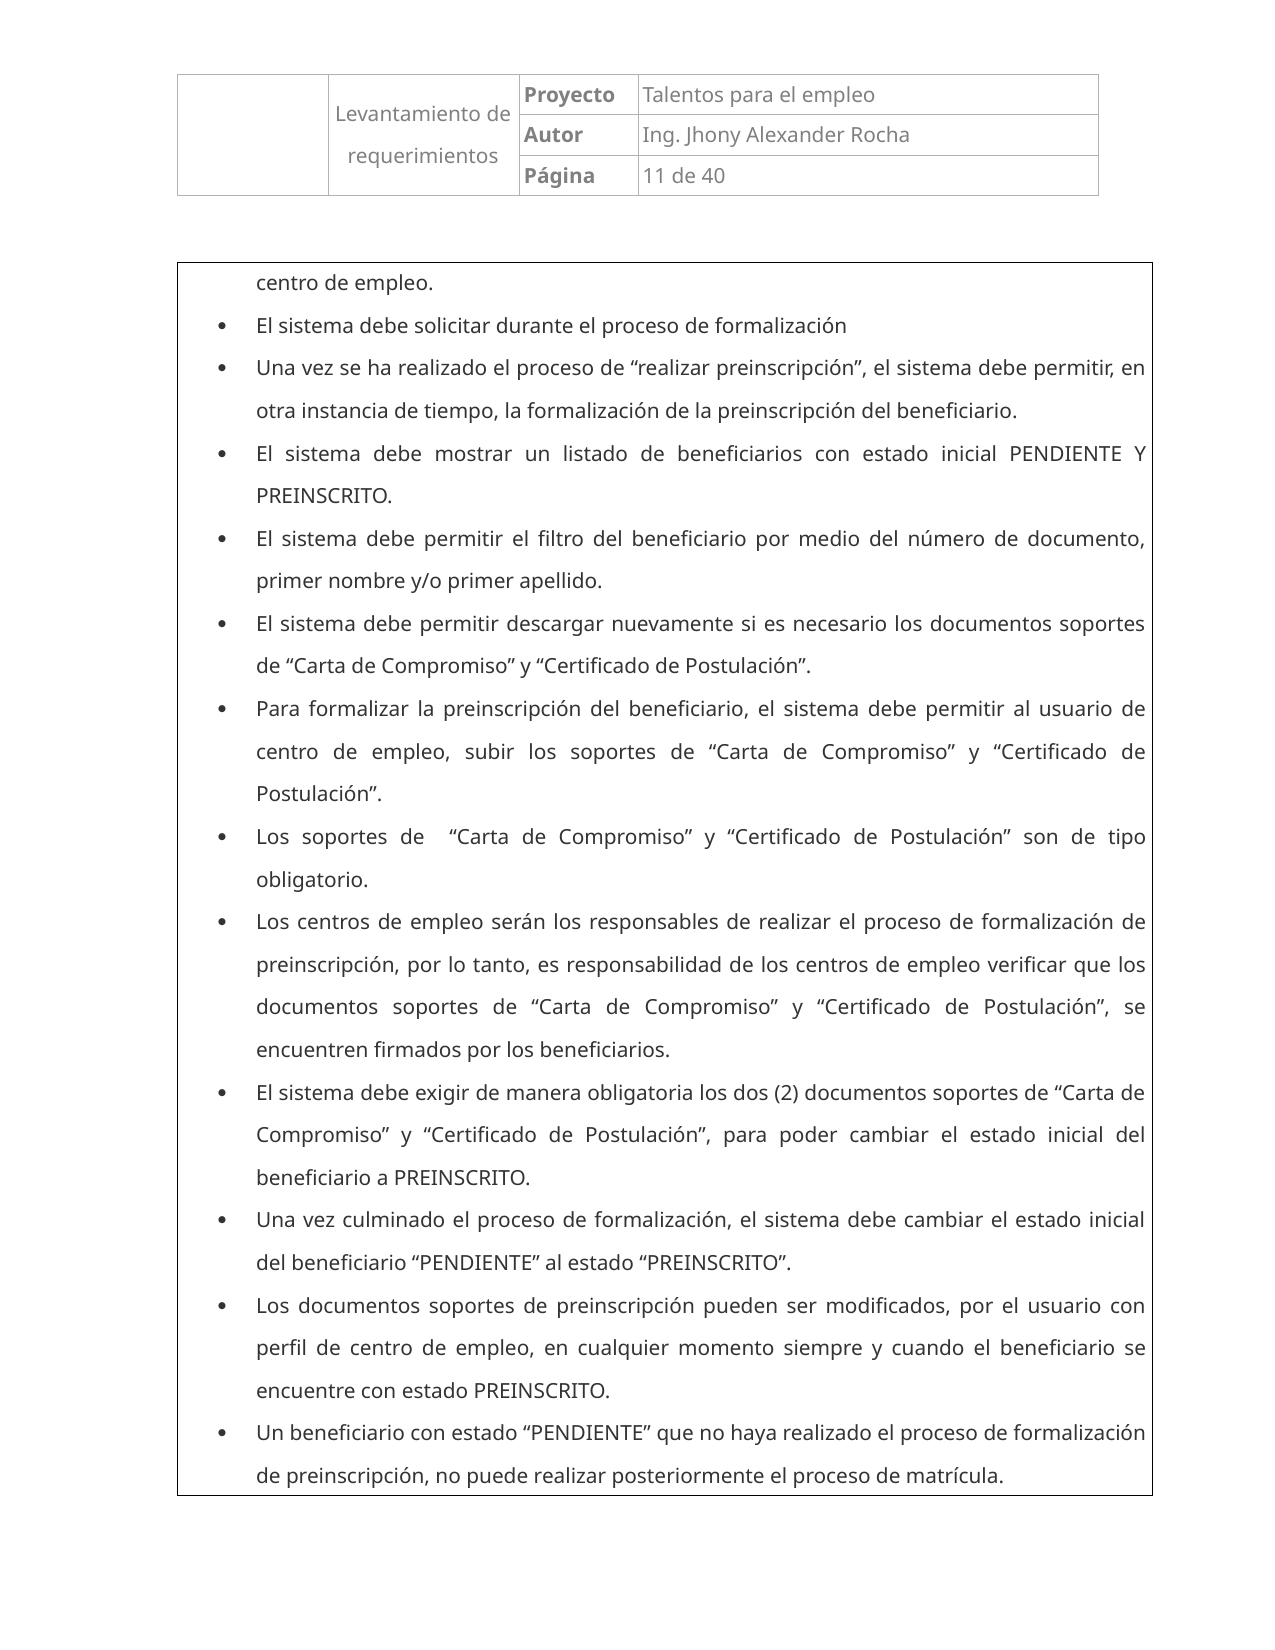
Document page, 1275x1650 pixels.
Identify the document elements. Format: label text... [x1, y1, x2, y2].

table_cell centro de empleo. El sistema debe solicitar durante el proceso de formalización Una vez se ha realizado el proceso de “realizar preinscripción”, el sistema debe permitir, en otra instancia de tiempo, la formalización de la preinscripción del beneficiario. El sistema debe mostrar un listado de beneficiarios con estado inicial PENDIENTE Y PREINSCRITO. El sistema debe permitir el filtro del beneficiario por medio del número de documento, primer nombre y/o primer apellido. El sistema debe permitir descargar nuevamente si es necesario los documentos soportes de “Carta de Compromiso” y “Certificado de Postulación”. Para formalizar la preinscripción del beneficiario, el sistema debe permitir al usuario de centro de empleo, subir los soportes de “Carta de Compromiso” y “Certificado de Postulación”. Los soportes de “Carta de Compromiso” y “Certificado de Postulación” son de tipo obligatorio. Los centros de empleo serán los responsables de realizar el proceso de formalización de preinscripción, por lo tanto, es responsabilidad de los centros de empleo verificar que los documentos soportes de “Carta de Compromiso” y “Certificado de Postulación”, se encuentren firmados por los beneficiarios. El sistema debe exigir de manera obligatoria los dos (2) documentos soportes de “Carta de Compromiso” y “Certificado de Postulación”, para poder cambiar el estado inicial del beneficiario a PREINSCRITO. Una vez culminado el proceso de formalización, el sistema debe cambiar el estado inicial del beneficiario “PENDIENTE” al estado “PREINSCRITO”. Los documentos soportes de preinscripción pueden ser modificados, por el usuario con perfil de centro de empleo, en cualquier momento siempre y cuando el beneficiario se encuentre con estado PREINSCRITO. Un beneficiario con estado “PENDIENTE” que no haya realizado el proceso de formalización de preinscripción, no puede realizar posteriormente el proceso de matrícula. [178, 263, 1152, 1495]
